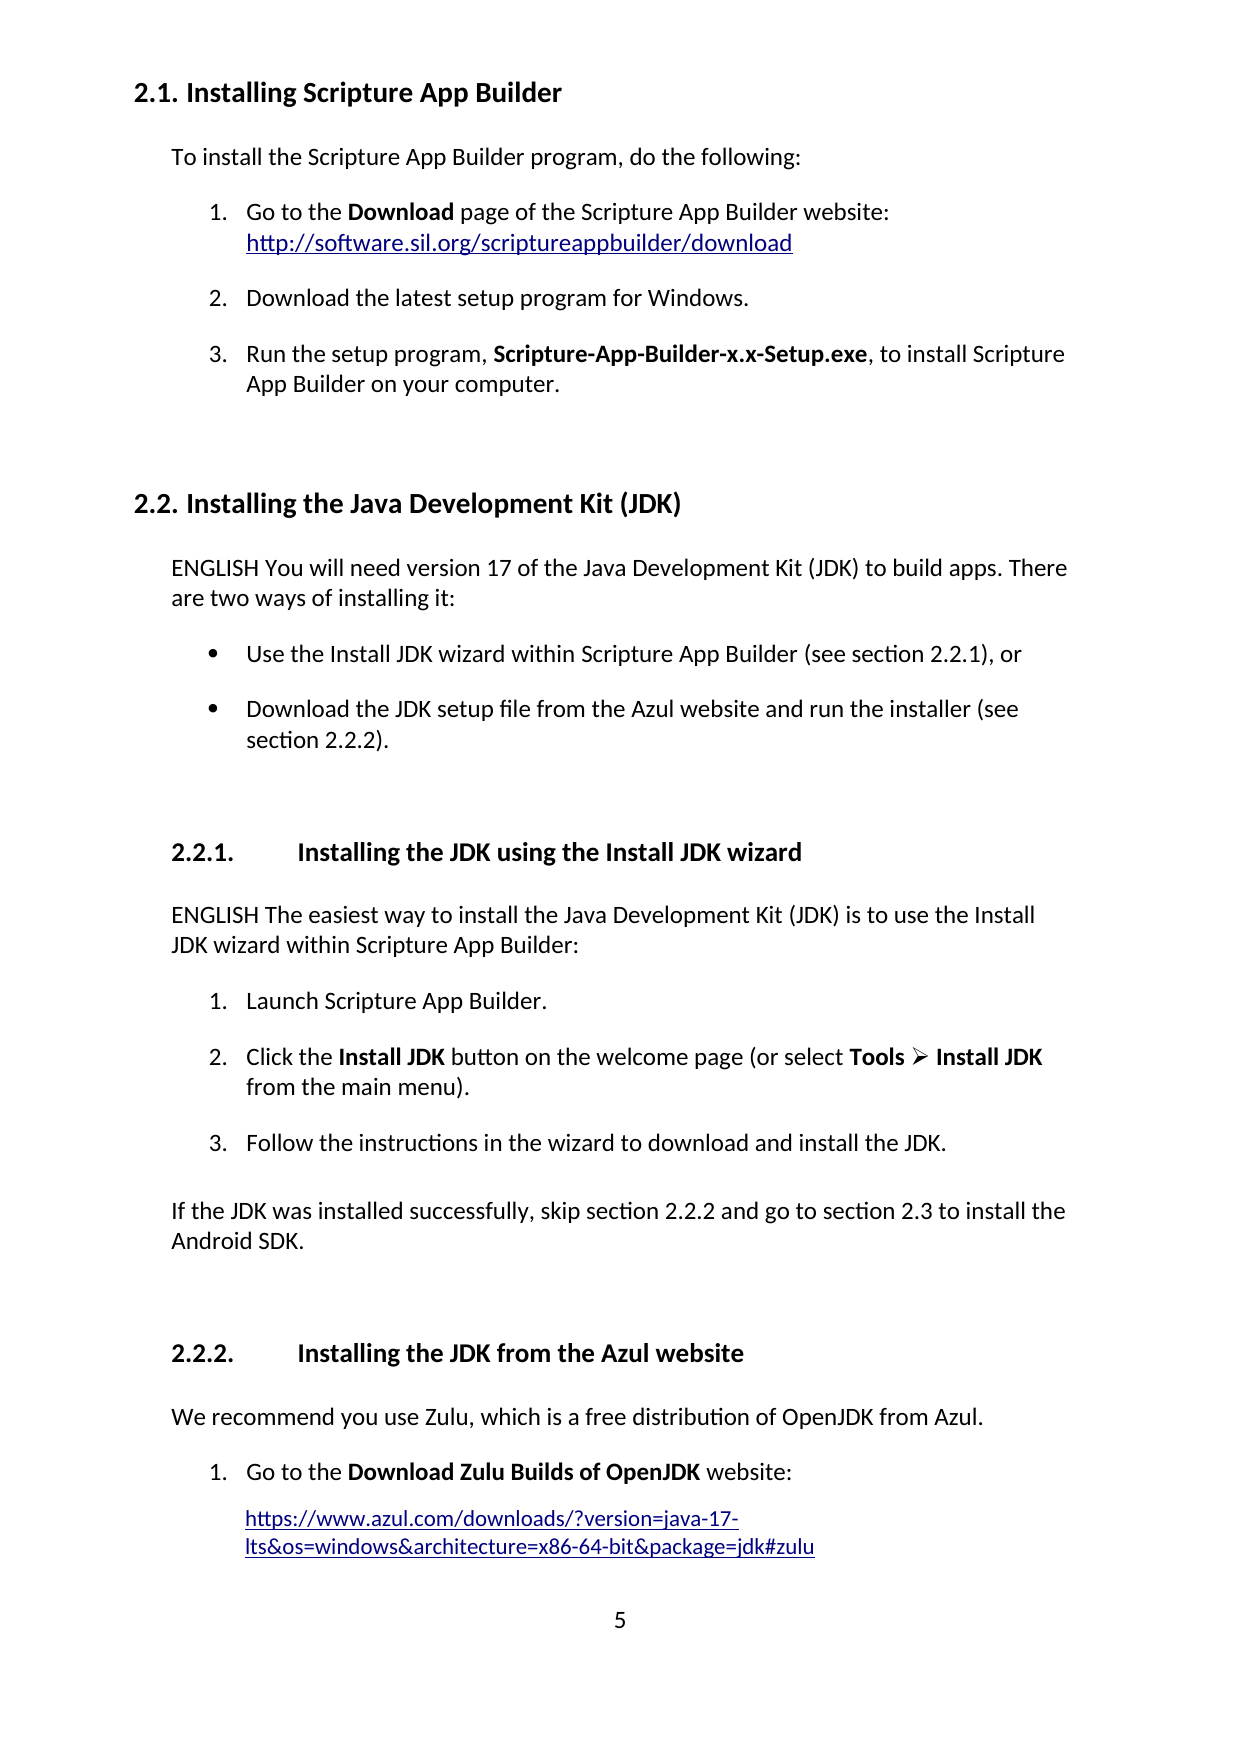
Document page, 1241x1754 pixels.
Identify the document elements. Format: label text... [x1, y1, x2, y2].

list Launch Scripture App Builder. [209, 985, 1069, 1016]
list Run the setup program, Scripture-App-Builder-x.x-Setup.exe, to install Scripture App Builder on your computer. [209, 338, 1069, 399]
list Click the Install JDK button on the welcome page (or select Tools  Install JDK from the main menu). [209, 1041, 1069, 1102]
subtitle Installing the JDK using the Install JDK wizard [171, 835, 1069, 868]
list Go to the Download Zulu Builds of OpenJDK website: [209, 1456, 1069, 1487]
text If the JDK was installed successfully, skip section 2.2.2 and go to section 2.3 to install the Android SDK. [171, 1195, 1069, 1256]
list Follow the instructions in the wizard to download and install the JDK. [209, 1127, 1069, 1157]
list Download the latest setup program for Windows. [209, 282, 1069, 313]
subtitle Installing the JDK from the Azul website [171, 1336, 1069, 1369]
list Download the JDK setup file from the Azul website and run the installer (see section 2.2.2). [209, 693, 1069, 754]
text ENGLISH You will need version 17 of the Java Development Kit (JDK) to build apps. There are two ways of installing it: [171, 552, 1069, 613]
text To install the Scripture App Builder program, do the following: [171, 141, 1069, 171]
list Go to the Download page of the Scripture App Builder website: http://software.sil.org/scriptureappbuilder/download [209, 196, 1069, 257]
text We recommend you use Zulu, which is a free distribution of OpenJDK from Azul. [171, 1401, 1069, 1431]
subtitle Installing the Java Development Kit (JDK) [134, 485, 1069, 521]
subtitle Installing Scripture App Builder [134, 74, 1069, 109]
text https://www.azul.com/downloads/?version=java-17-lts&os=windows&architecture=x86-64-bit&package=jdk#zulu [245, 1504, 1069, 1561]
text ENGLISH The easiest way to install the Java Development Kit (JDK) is to use the Install JDK wizard within Scripture App Builder: [171, 899, 1069, 960]
list Use the Install JDK wizard within Scripture App Builder (see section 2.2.1), or [209, 638, 1069, 668]
